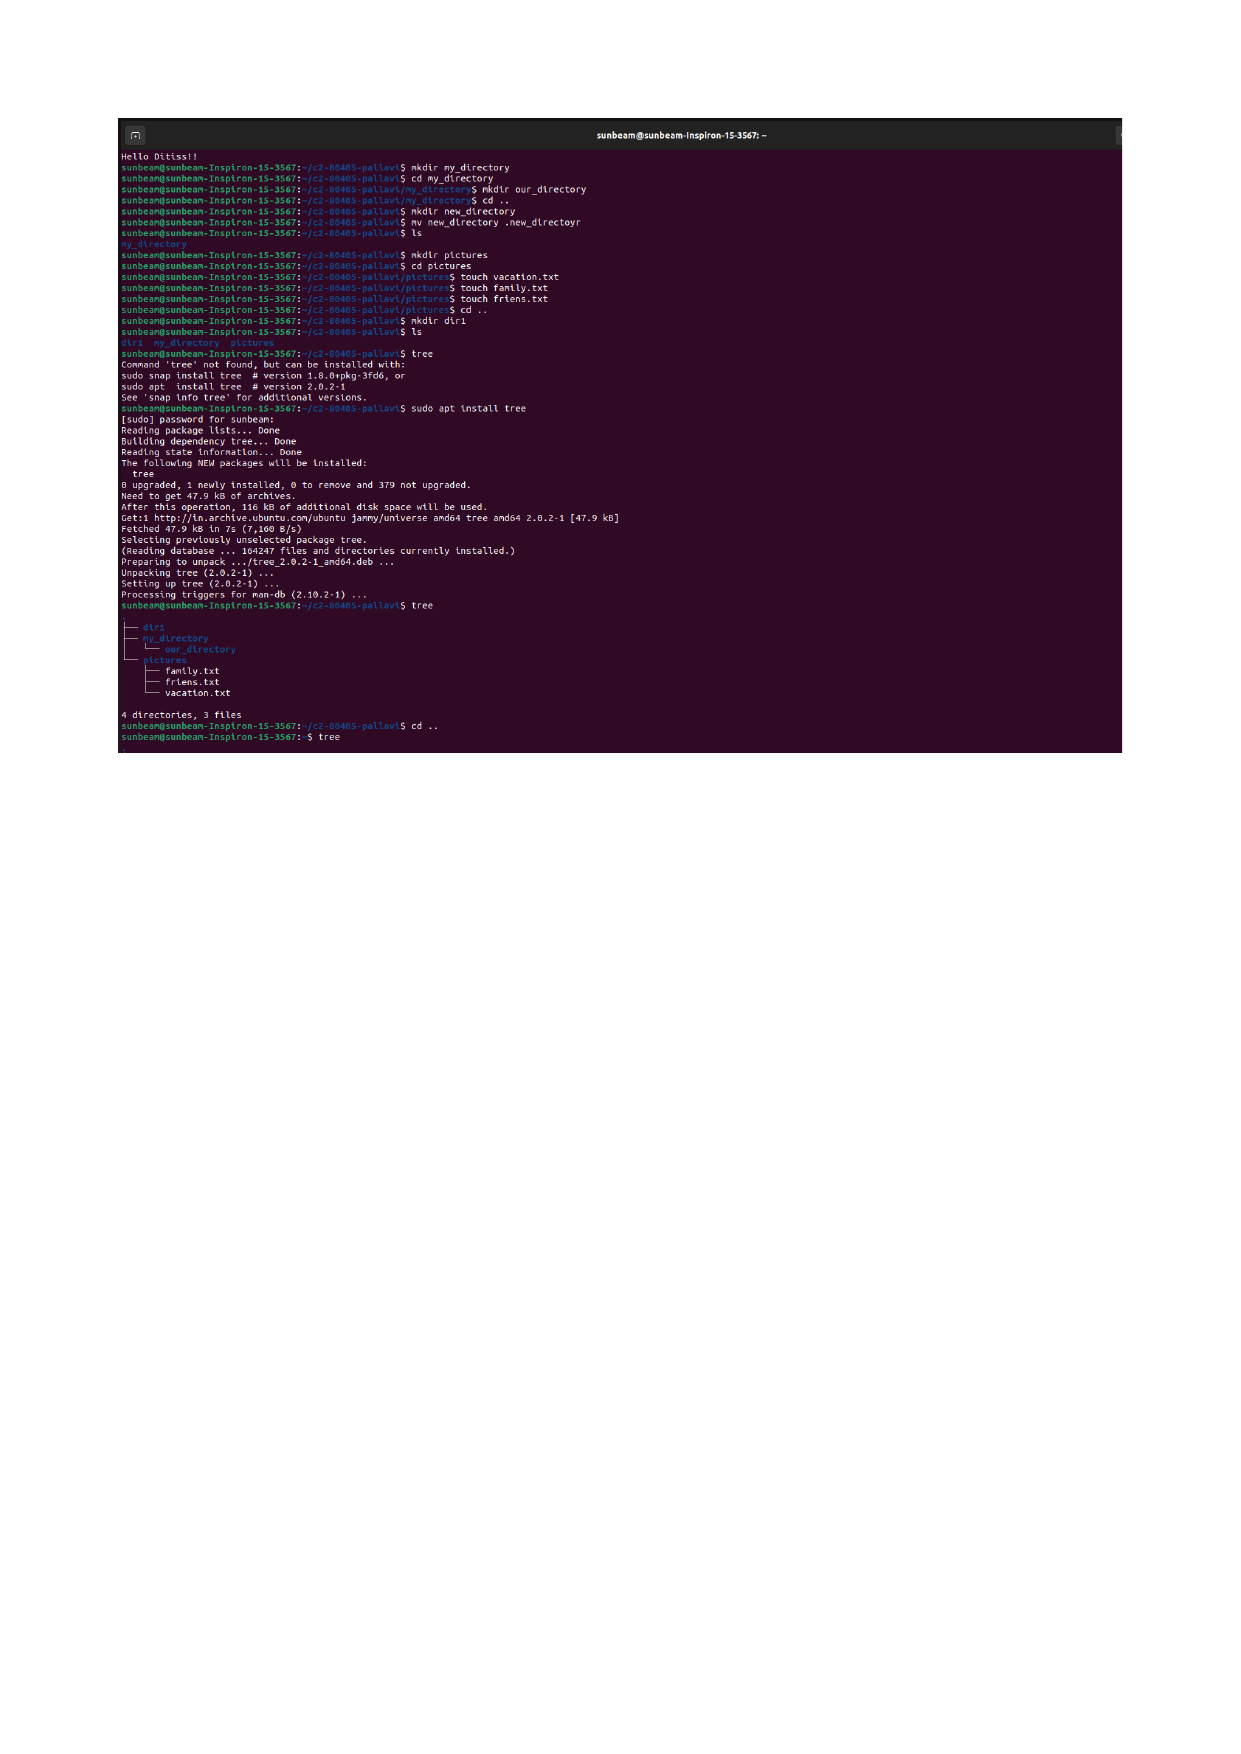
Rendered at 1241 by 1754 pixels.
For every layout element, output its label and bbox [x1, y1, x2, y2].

picture [118, 118, 1123, 753]
